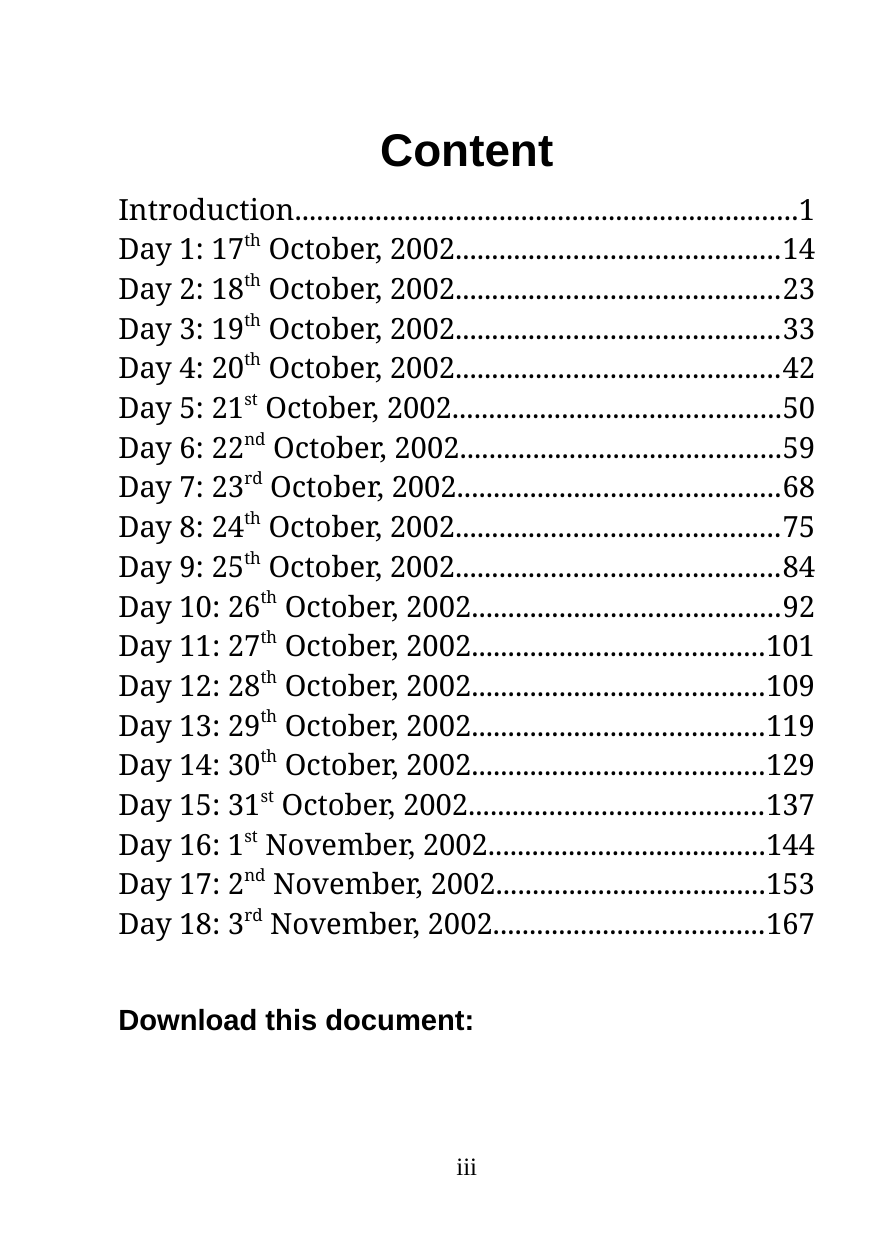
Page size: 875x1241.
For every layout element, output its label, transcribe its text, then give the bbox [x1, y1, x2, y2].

text Day 11: 27th October, 2002 101 [118, 626, 815, 665]
text Day 7: 23rd October, 2002 68 [118, 467, 815, 506]
text Day 17: 2nd November, 2002 153 [118, 864, 815, 903]
text Day 18: 3rd November, 2002 167 [118, 903, 815, 943]
text Day 13: 29th October, 2002 119 [118, 705, 815, 744]
text Introduction 1 [118, 189, 815, 229]
text Day 6: 22nd October, 2002 59 [118, 427, 815, 467]
text Day 8: 24th October, 2002 75 [118, 506, 815, 546]
text Download this document: [118, 1003, 815, 1037]
text Day 9: 25th October, 2002 84 [118, 546, 815, 586]
text Day 2: 18th October, 2002 23 [118, 268, 815, 308]
text Day 12: 28th October, 2002 109 [118, 665, 815, 705]
text Day 15: 31st October, 2002 137 [118, 784, 815, 824]
text Day 5: 21st October, 2002 50 [118, 387, 815, 427]
text Day 10: 26th October, 2002 92 [118, 586, 815, 626]
subtitle Content [118, 124, 815, 176]
text Day 3: 19th October, 2002 33 [118, 308, 815, 348]
text Day 14: 30th October, 2002 129 [118, 744, 815, 784]
text Day 4: 20th October, 2002 42 [118, 348, 815, 387]
text Day 16: 1st November, 2002 144 [118, 824, 815, 864]
text Day 1: 17th October, 2002 14 [118, 229, 815, 268]
